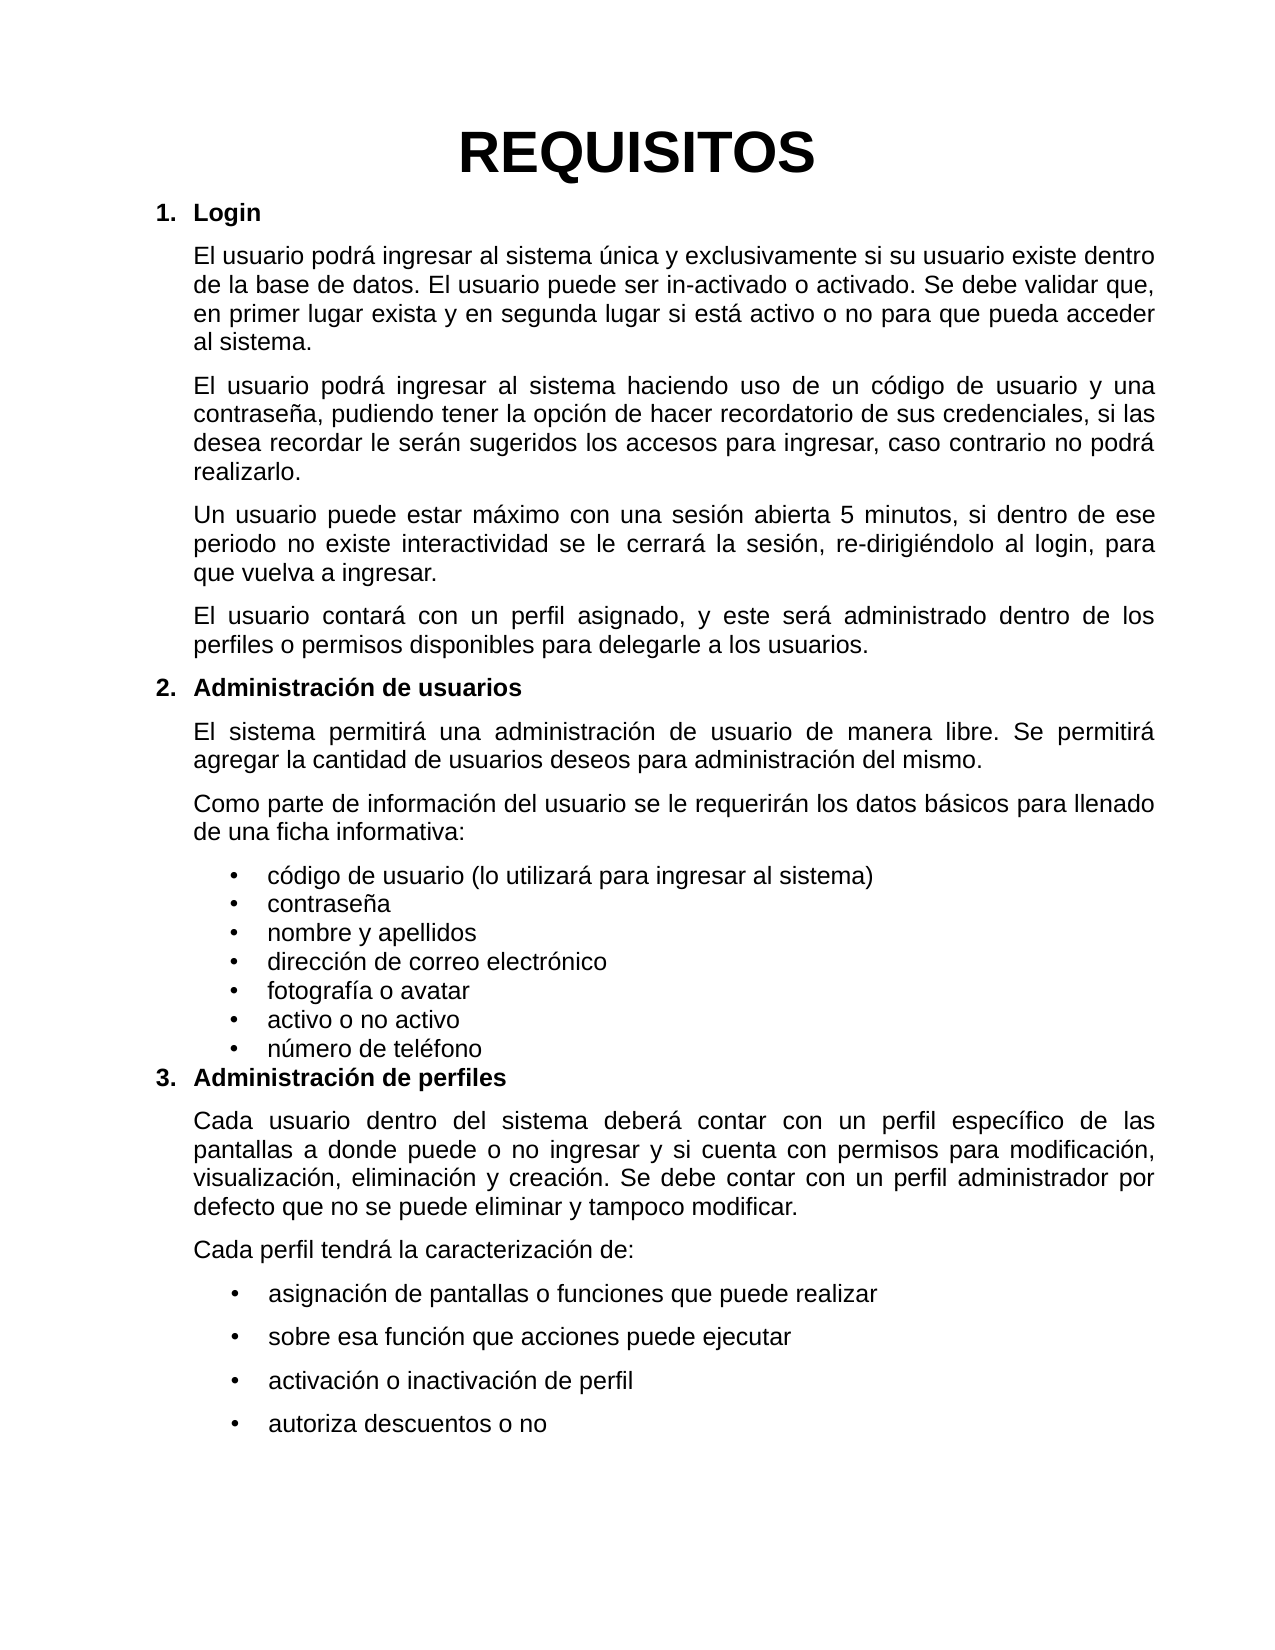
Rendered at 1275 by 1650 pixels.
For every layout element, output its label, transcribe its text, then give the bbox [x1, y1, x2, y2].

list El sistema permitirá una administración de usuario de manera libre. Se permitirá agregar la cantidad de usuarios deseos para administración del mismo. [156, 716, 1157, 774]
list código de usuario (lo utilizará para ingresar al sistema) [229, 861, 1157, 889]
list Administración de usuarios [156, 673, 1157, 702]
list asignación de pantallas o funciones que puede realizar [231, 1279, 1157, 1308]
list Cada usuario dentro del sistema deberá contar con un perfil específico de las pantallas a donde puede o no ingresar y si cuenta con permisos para modificación, visualización, eliminación y creación. Se debe contar con un perfil administrador por defecto que no se puede eliminar y tampoco modificar. [156, 1106, 1157, 1221]
list Cada perfil tendrá la caracterización de: [156, 1236, 1157, 1264]
list activo o no activo [229, 1005, 1157, 1034]
list Administración de perfiles [156, 1063, 1157, 1091]
list nombre y apellidos [229, 918, 1157, 947]
list contraseña [229, 889, 1157, 918]
list activación o inactivación de perfil [231, 1366, 1157, 1394]
title REQUISITOS [118, 118, 1157, 185]
list dirección de correo electrónico [229, 947, 1157, 976]
list fotografía o avatar [229, 976, 1157, 1005]
list Login [156, 198, 1157, 226]
list Como parte de información del usuario se le requerirán los datos básicos para llenado de una ficha informativa: [156, 788, 1157, 846]
list Un usuario puede estar máximo con una sesión abierta 5 minutos, si dentro de ese periodo no existe interactividad se le cerrará la sesión, re-dirigiéndolo al login, para que vuelva a ingresar. [156, 500, 1157, 586]
list número de teléfono [229, 1034, 1157, 1063]
list autoriza descuentos o no [231, 1409, 1157, 1438]
list El usuario podrá ingresar al sistema haciendo uso de un código de usuario y una contraseña, pudiendo tener la opción de hacer recordatorio de sus credenciales, si las desea recordar le serán sugeridos los accesos para ingresar, caso contrario no podrá realizarlo. [156, 371, 1157, 486]
list sobre esa función que acciones puede ejecutar [231, 1322, 1157, 1351]
list El usuario podrá ingresar al sistema única y exclusivamente si su usuario existe dentro de la base de datos. El usuario puede ser in-activado o activado. Se debe validar que, en primer lugar exista y en segunda lugar si está activo o no para que pueda acceder al sistema. [156, 241, 1157, 356]
list El usuario contará con un perfil asignado, y este será administrado dentro de los perfiles o permisos disponibles para delegarle a los usuarios. [156, 601, 1157, 658]
